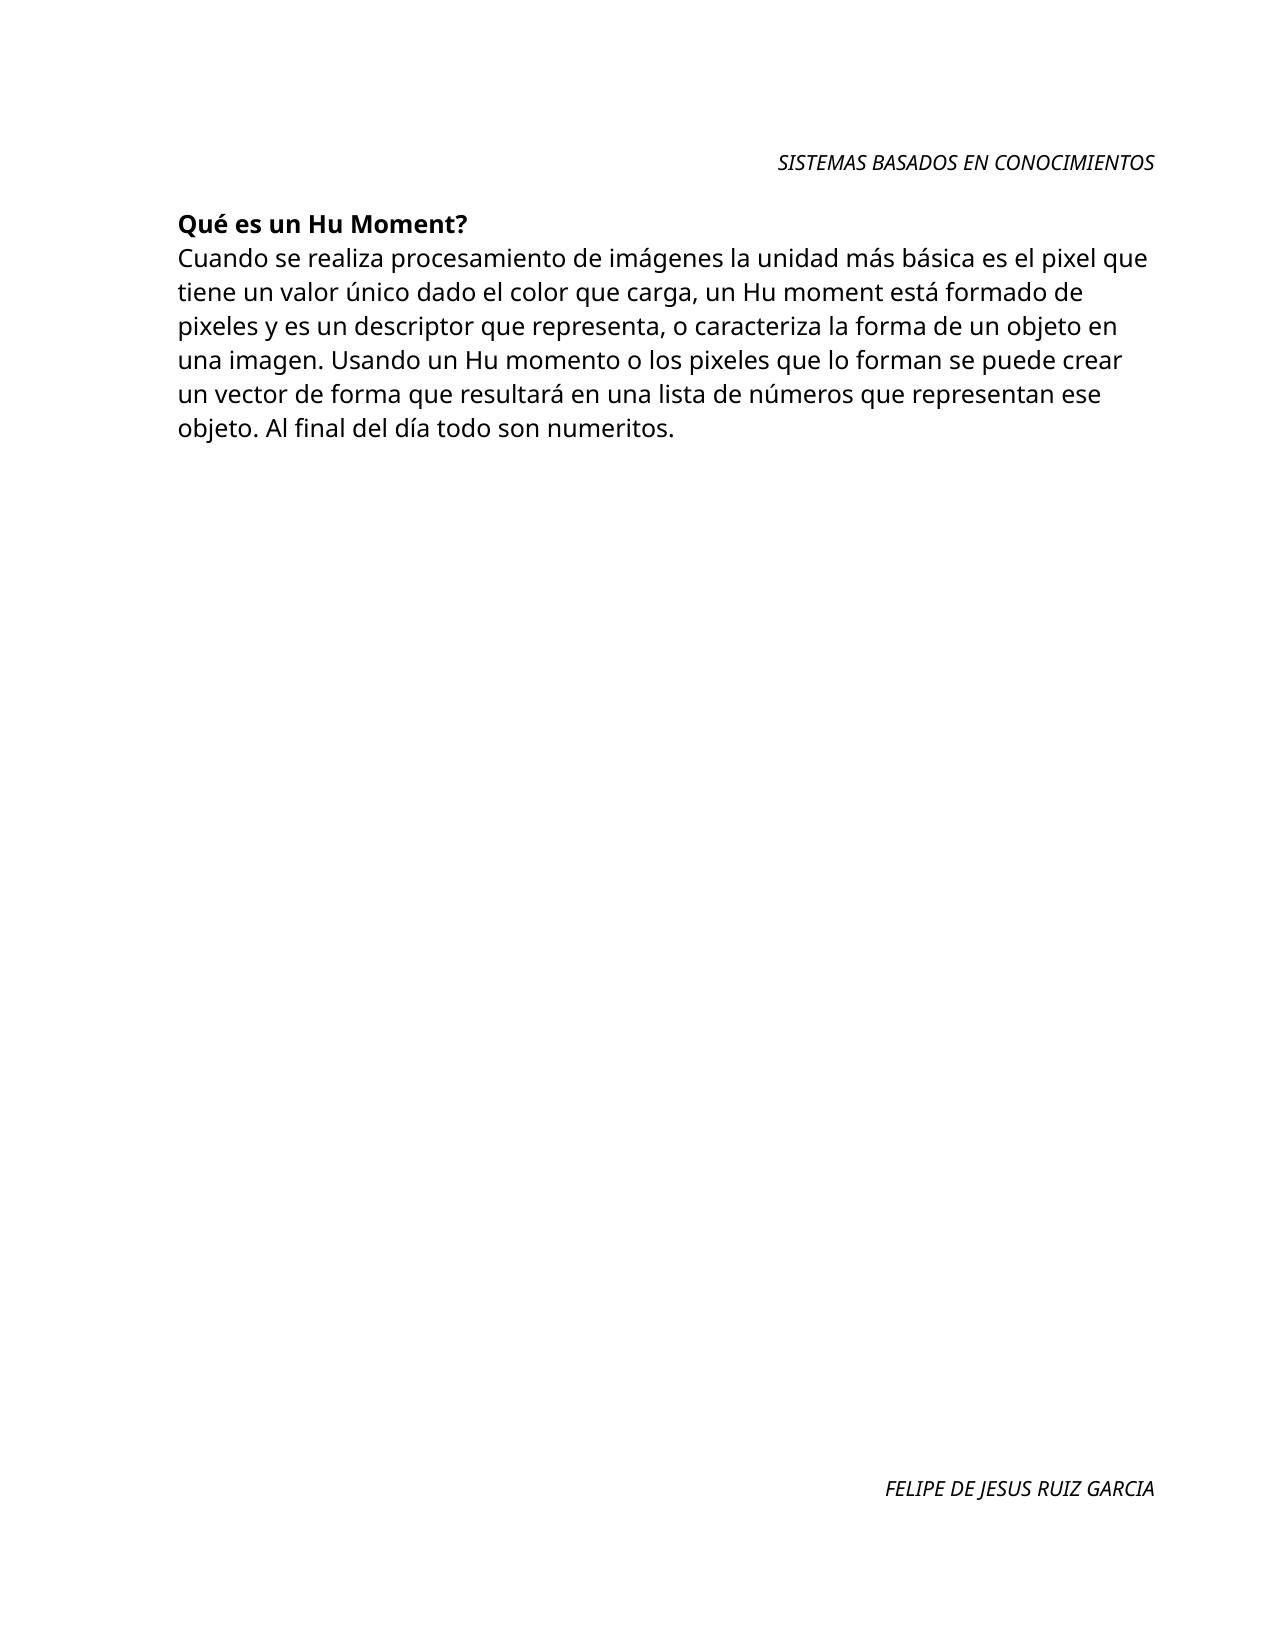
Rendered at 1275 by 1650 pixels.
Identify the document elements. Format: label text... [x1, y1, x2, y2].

text Cuando se realiza procesamiento de imágenes la unidad más básica es el pixel que tiene un valor único dado el color que carga, un Hu moment está formado de pixeles y es un descriptor que representa, o caracteriza la forma de un objeto en una imagen. Usando un Hu momento o los pixeles que lo forman se puede crear un vector de forma que resultará en una lista de números que representan ese objeto. Al final del día todo son numeritos. [177, 241, 1157, 445]
text Qué es un Hu Moment? [177, 207, 1157, 241]
